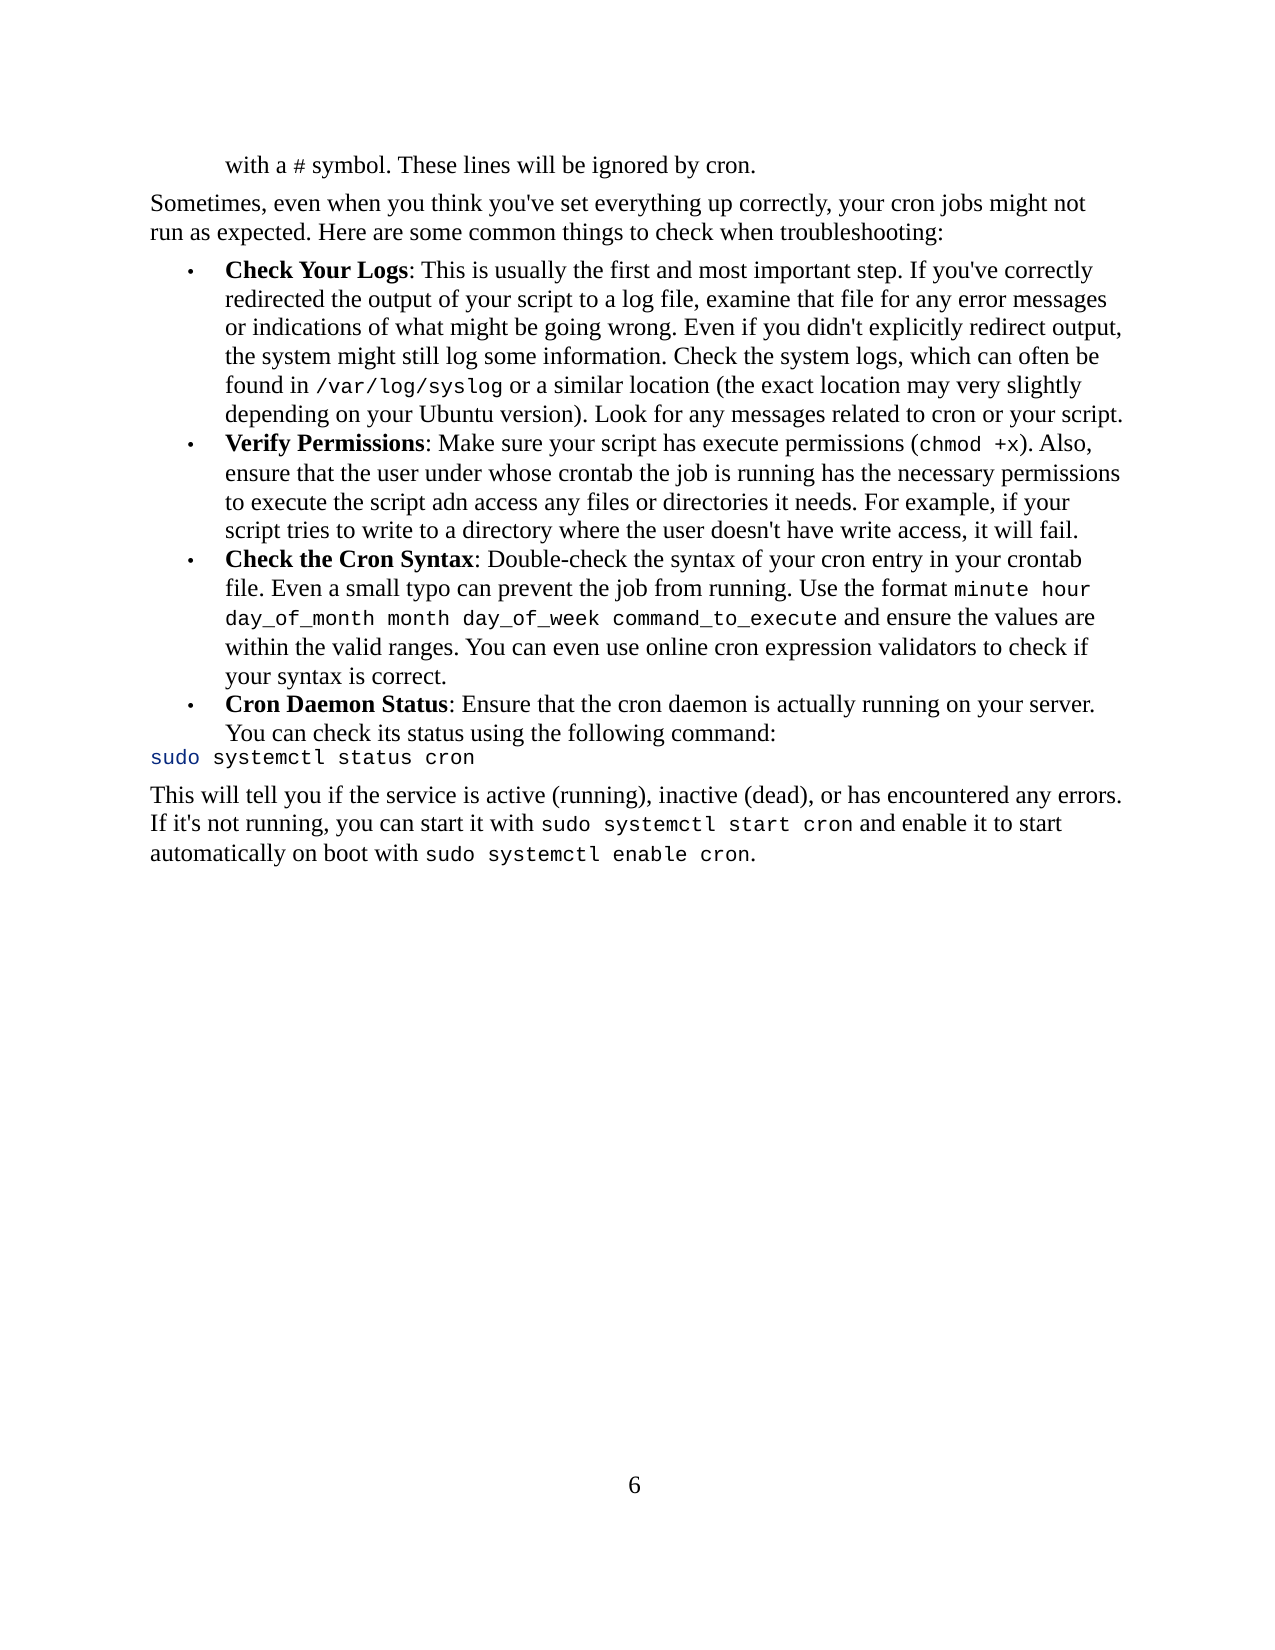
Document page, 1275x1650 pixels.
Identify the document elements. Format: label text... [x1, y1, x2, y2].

list with a # symbol. These lines will be ignored by cron. [187, 150, 1125, 179]
list Cron Daemon Status: Ensure that the cron daemon is actually running on your server. You can check its status using the following command: [187, 689, 1125, 747]
text This will tell you if the service is active (running), inactive (dead), or has encountered any errors. If it's not running, you can start it with sudo systemctl start cron and enable it to start automatically on boot with sudo systemctl enable cron. [150, 780, 1125, 868]
text sudo systemctl status cron [150, 747, 1125, 771]
list Verify Permissions: Make sure your script has execute permissions (chmod +x). Also, ensure that the user under whose crontab the job is running has the necessary permissions to execute the script adn access any files or directories it needs. For example, if your script tries to write to a directory where the user doesn't have write access, it will fail. [187, 428, 1125, 544]
list Check Your Logs: This is usually the first and most important step. If you've correctly redirected the output of your script to a log file, examine that file for any error messages or indications of what might be going wrong. Even if you didn't explicitly redirect output, the system might still log some information. Check the system logs, which can often be found in /var/log/syslog or a similar location (the exact location may very slightly depending on your Ubuntu version). Look for any messages related to cron or your script. [187, 255, 1125, 428]
list Check the Cron Syntax: Double-check the syntax of your cron entry in your crontab file. Even a small typo can prevent the job from running. Use the format minute hour day_of_month month day_of_week command_to_execute and ensure the values are within the valid ranges. You can even use online cron expression validators to check if your syntax is correct. [187, 544, 1125, 689]
text Sometimes, even when you think you've set everything up correctly, your cron jobs might not run as expected. Here are some common things to check when troubleshooting: [150, 188, 1125, 246]
